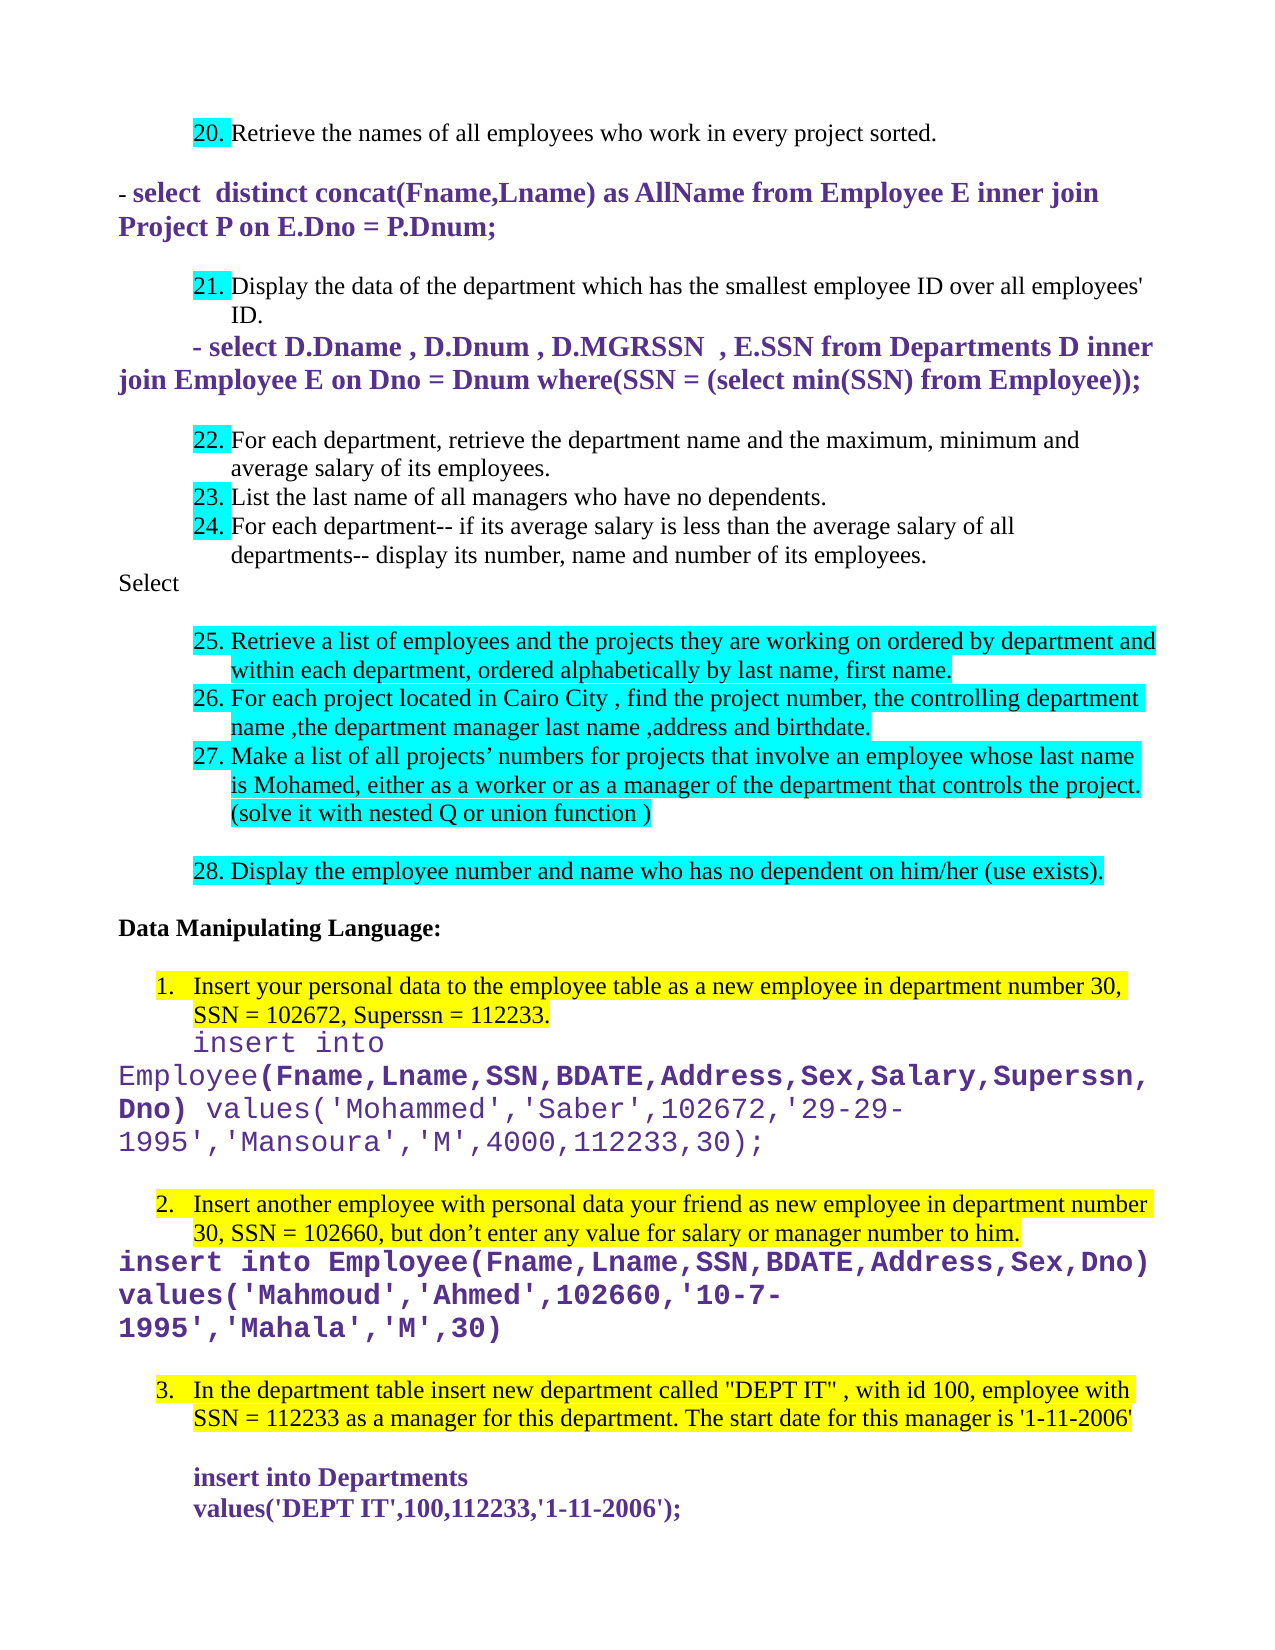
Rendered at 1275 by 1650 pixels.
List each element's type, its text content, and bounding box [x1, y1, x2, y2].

list For each department-- if its average salary is less than the average salary of all departments-- display its number, name and number of its employees. [193, 511, 1157, 568]
text values('Mahmoud','Ahmed',102660,'10-7-1995','Mahala','M',30) [118, 1280, 1157, 1346]
text Data Manipulating Language: [118, 913, 1157, 942]
list For each department, retrieve the department name and the maximum, minimum and average salary of its employees. [193, 425, 1157, 482]
text Select [118, 568, 1157, 597]
text - select D.Dname , D.Dnum , D.MGRSSN , E.SSN from Departments D inner join Employee E on Dno = Dnum where(SSN = (select min(SSN) from Employee)); [118, 329, 1157, 396]
list Retrieve the names of all employees who work in every project sorted. [231, 118, 1157, 147]
list In the department table insert new department called "DEPT IT" , with id 100, employee with SSN = 112233 as a manager for this department. The start date for this manager is '1-11-2006' [156, 1375, 1157, 1432]
list Insert another employee with personal data your friend as new employee in department number 30, SSN = 102660, but don’t enter any value for salary or manager number to him. [156, 1189, 1157, 1247]
text insert into Departments [193, 1461, 1157, 1492]
list Make a list of all projects’ numbers for projects that involve an employee whose last name is Mohamed, either as a worker or as a manager of the department that controls the project.(solve it with nested Q or union function ) [193, 741, 1157, 827]
list Retrieve a list of employees and the projects they are working on ordered by department and within each department, ordered alphabetically by last name, first name. [193, 626, 1157, 683]
list Display the employee number and name who has no dependent on him/her (use exists). [231, 856, 1157, 885]
list Insert your personal data to the employee table as a new employee in department number 30, SSN = 102672, Superssn = 112233. [156, 971, 1157, 1028]
text - select distinct concat(Fname,Lname) as AllName from Employee E inner join Project P on E.Dno = P.Dnum; [118, 176, 1157, 243]
list List the last name of all managers who have no dependents. [231, 482, 1157, 511]
text insert into Employee(Fname,Lname,SSN,BDATE,Address,Sex,Dno) [118, 1247, 1157, 1280]
text values('DEPT IT',100,112233,'1-11-2006'); [193, 1492, 1157, 1523]
list For each project located in Cairo City , find the project number, the controlling department name ,the department manager last name ,address and birthdate. [193, 683, 1157, 741]
list Display the data of the department which has the smallest employee ID over all employees' ID. [193, 271, 1157, 329]
text insert into Employee(Fname,Lname,SSN,BDATE,Address,Sex,Salary,Superssn,Dno) values('Mohammed','Saber',102672,'29-29-1995','Mansoura','M',4000,112233,30); [118, 1028, 1157, 1161]
